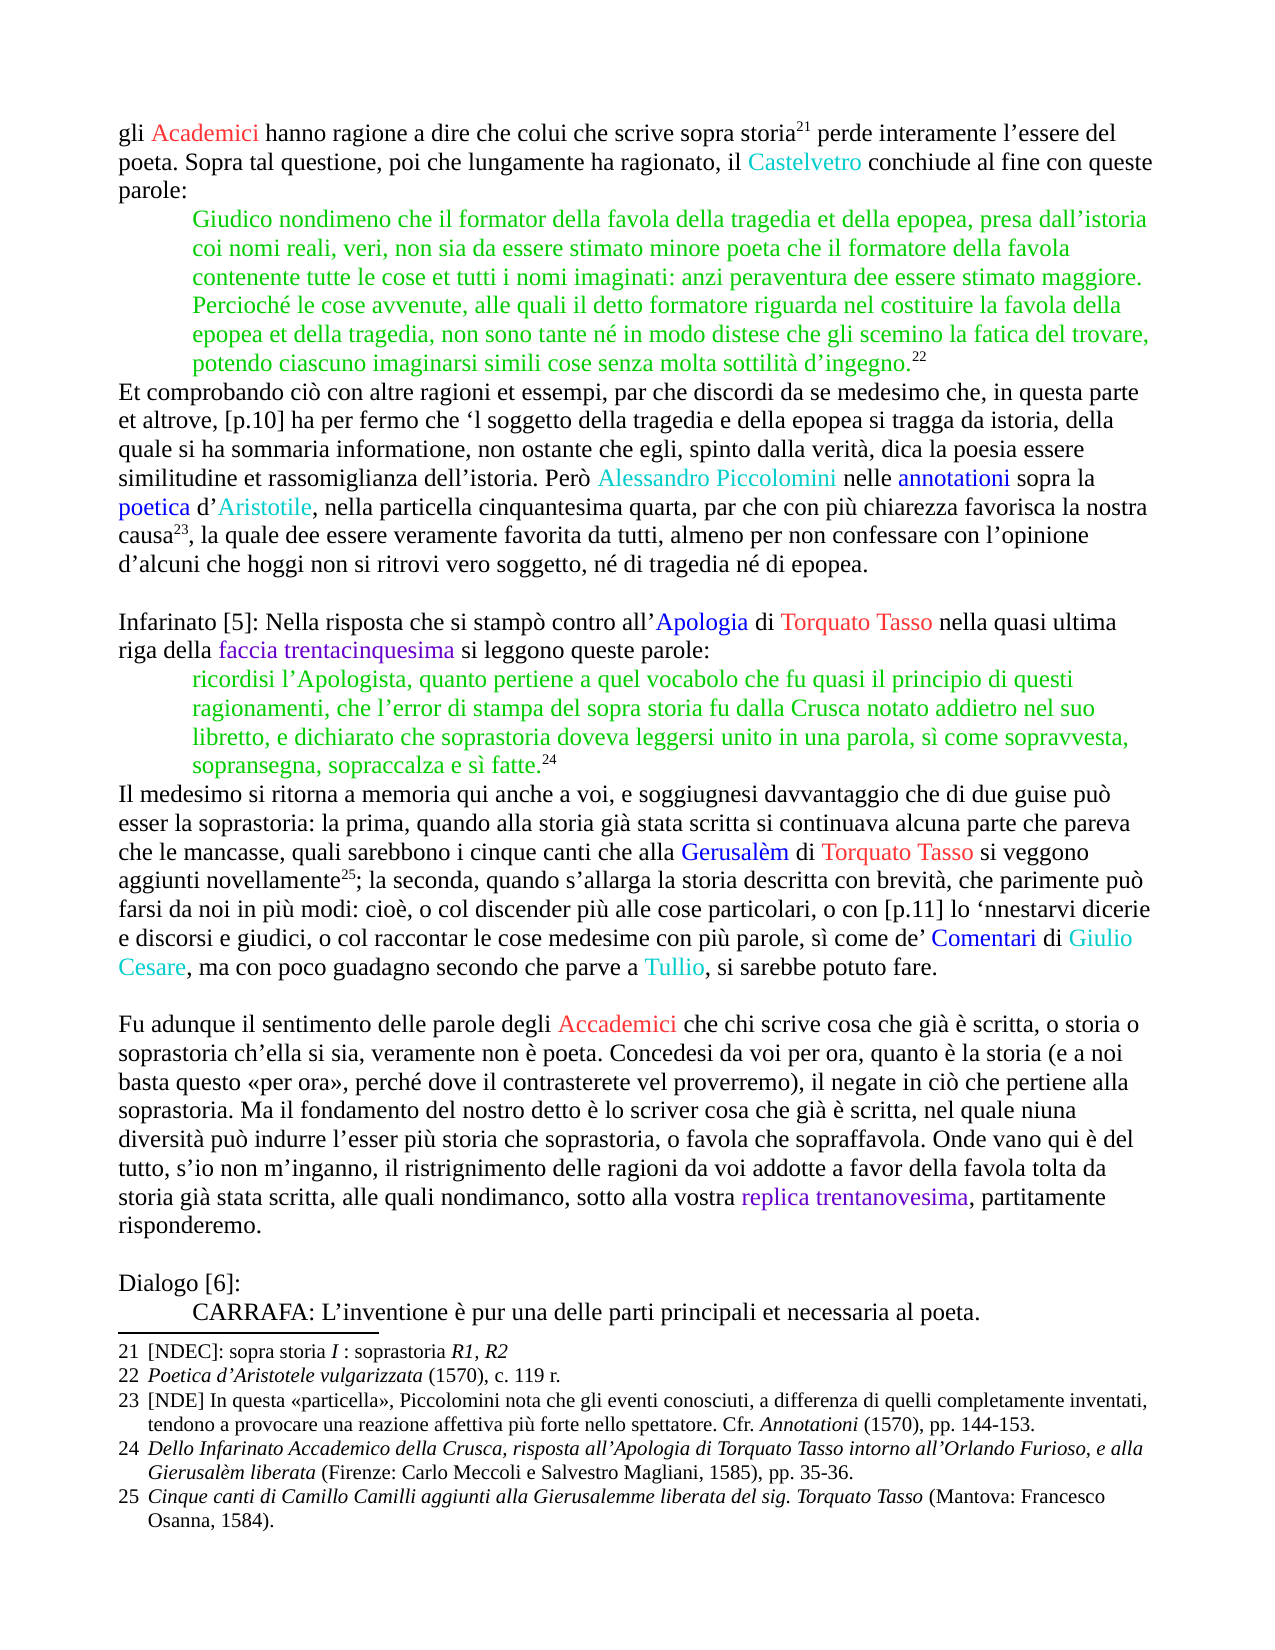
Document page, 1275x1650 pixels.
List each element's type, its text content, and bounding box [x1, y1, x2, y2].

text Infarinato [5]: Nella risposta che si stampò contro all’Apologia di Torquato Tasso nella quasi ultima riga della faccia trentacinquesima si leggono queste parole: [118, 607, 1157, 664]
text Poetica d’Aristotele vulgarizzata (1570), c. 119 r. [118, 1363, 1157, 1387]
text CARRAFA: L’inventione è pur una delle parti principali et necessaria al poeta. [192, 1297, 1157, 1326]
text ricordisi l’Apologista, quanto pertiene a quel vocabolo che fu quasi il principio di questi ragionamenti, che l’error di stampa del sopra storia fu dalla Crusca notato addietro nel suo libretto, e dichiarato che soprastoria doveva leggersi unito in una parola, sì come sopravvesta, sopransegna, sopraccalza e sì fatte. [192, 664, 1157, 779]
text gli Academici hanno ragione a dire che colui che scrive sopra storia perde interamente l’essere del poeta. Sopra tal questione, poi che lungamente ha ragionato, il Castelvetro conchiude al fine con queste parole: [118, 118, 1157, 204]
text Giudico nondimeno che il formator della favola della tragedia et della epopea, presa dall’istoria coi nomi reali, veri, non sia da essere stimato minore poeta che il formatore della favola contenente tutte le cose et tutti i nomi imaginati: anzi peraventura dee essere stimato maggiore. Percioché le cose avvenute, alle quali il detto formatore riguarda nel costituire la favola della epopea et della tragedia, non sono tante né in modo distese che gli scemino la fatica del trovare, potendo ciascuno imaginarsi simili cose senza molta sottilità d’ingegno. [192, 204, 1157, 377]
text Et comprobando ciò con altre ragioni et essempi, par che discordi da se medesimo che, in questa parte et altrove, [p.10] ha per fermo che ‘l soggetto della tragedia e della epopea si tragga da istoria, della quale si ha sommaria informatione, non ostante che egli, spinto dalla verità, dica la poesia essere similitudine et rassomiglianza dell’istoria. Però Alessandro Piccolomini nelle annotationi sopra la poetica d’Aristotile, nella particella cinquantesima quarta, par che con più chiarezza favorisca la nostra causa, la quale dee essere veramente favorita da tutti, almeno per non confessare con l’opinione d’alcuni che hoggi non si ritrovi vero soggetto, né di tragedia né di epopea. [118, 377, 1157, 578]
text Fu adunque il sentimento delle parole degli Accademici che chi scrive cosa che già è scritta, o storia o soprastoria ch’ella si sia, veramente non è poeta. Concedesi da voi per ora, quanto è la storia (e a noi basta questo «per ora», perché dove il contrasterete vel proverremo), il negate in ciò che pertiene alla soprastoria. Ma il fondamento del nostro detto è lo scriver cosa che già è scritta, nel quale niuna diversità può indurre l’esser più storia che soprastoria, o favola che sopraffavola. Onde vano qui è del tutto, s’io non m’inganno, il ristrignimento delle ragioni da voi addotte a favor della favola tolta da storia già stata scritta, alle quali nondimanco, sotto alla vostra replica trentanovesima, partitamente risponderemo. [118, 1009, 1157, 1239]
text Dello Infarinato Accademico della Crusca, risposta all’Apologia di Torquato Tasso intorno all’Orlando Furioso, e alla Gierusalèm liberata (Firenze: Carlo Meccoli e Salvestro Magliani, 1585), pp. 35-36. [118, 1436, 1157, 1484]
text [NDE] In questa «particella», Piccolomini nota che gli eventi conosciuti, a differenza di quelli completamente inventati, tendono a provocare una reazione affettiva più forte nello spettatore. Cfr. Annotationi (1570), pp. 144-153. [118, 1387, 1157, 1436]
text Cinque canti di Camillo Camilli aggiunti alla Gierusalemme liberata del sig. Torquato Tasso (Mantova: Francesco Osanna, 1584). [118, 1484, 1157, 1532]
text Dialogo [6]: [118, 1268, 1157, 1297]
text Il medesimo si ritorna a memoria qui anche a voi, e soggiugnesi davvantaggio che di due guise può esser la soprastoria: la prima, quando alla storia già stata scritta si continuava alcuna parte che pareva che le mancasse, quali sarebbono i cinque canti che alla Gerusalèm di Torquato Tasso si veggono aggiunti novellamente; la seconda, quando s’allarga la storia descritta con brevità, che parimente può farsi da noi in più modi: cioè, o col discender più alle cose particolari, o con [p.11] lo ‘nnestarvi dicerie e discorsi e giudici, o col raccontar le cose medesime con più parole, sì come de’ Comentari di Giulio Cesare, ma con poco guadagno secondo che parve a Tullio, si sarebbe potuto fare. [118, 779, 1157, 981]
text [NDEC]: sopra storia I : soprastoria R1, R2 [118, 1339, 1157, 1363]
